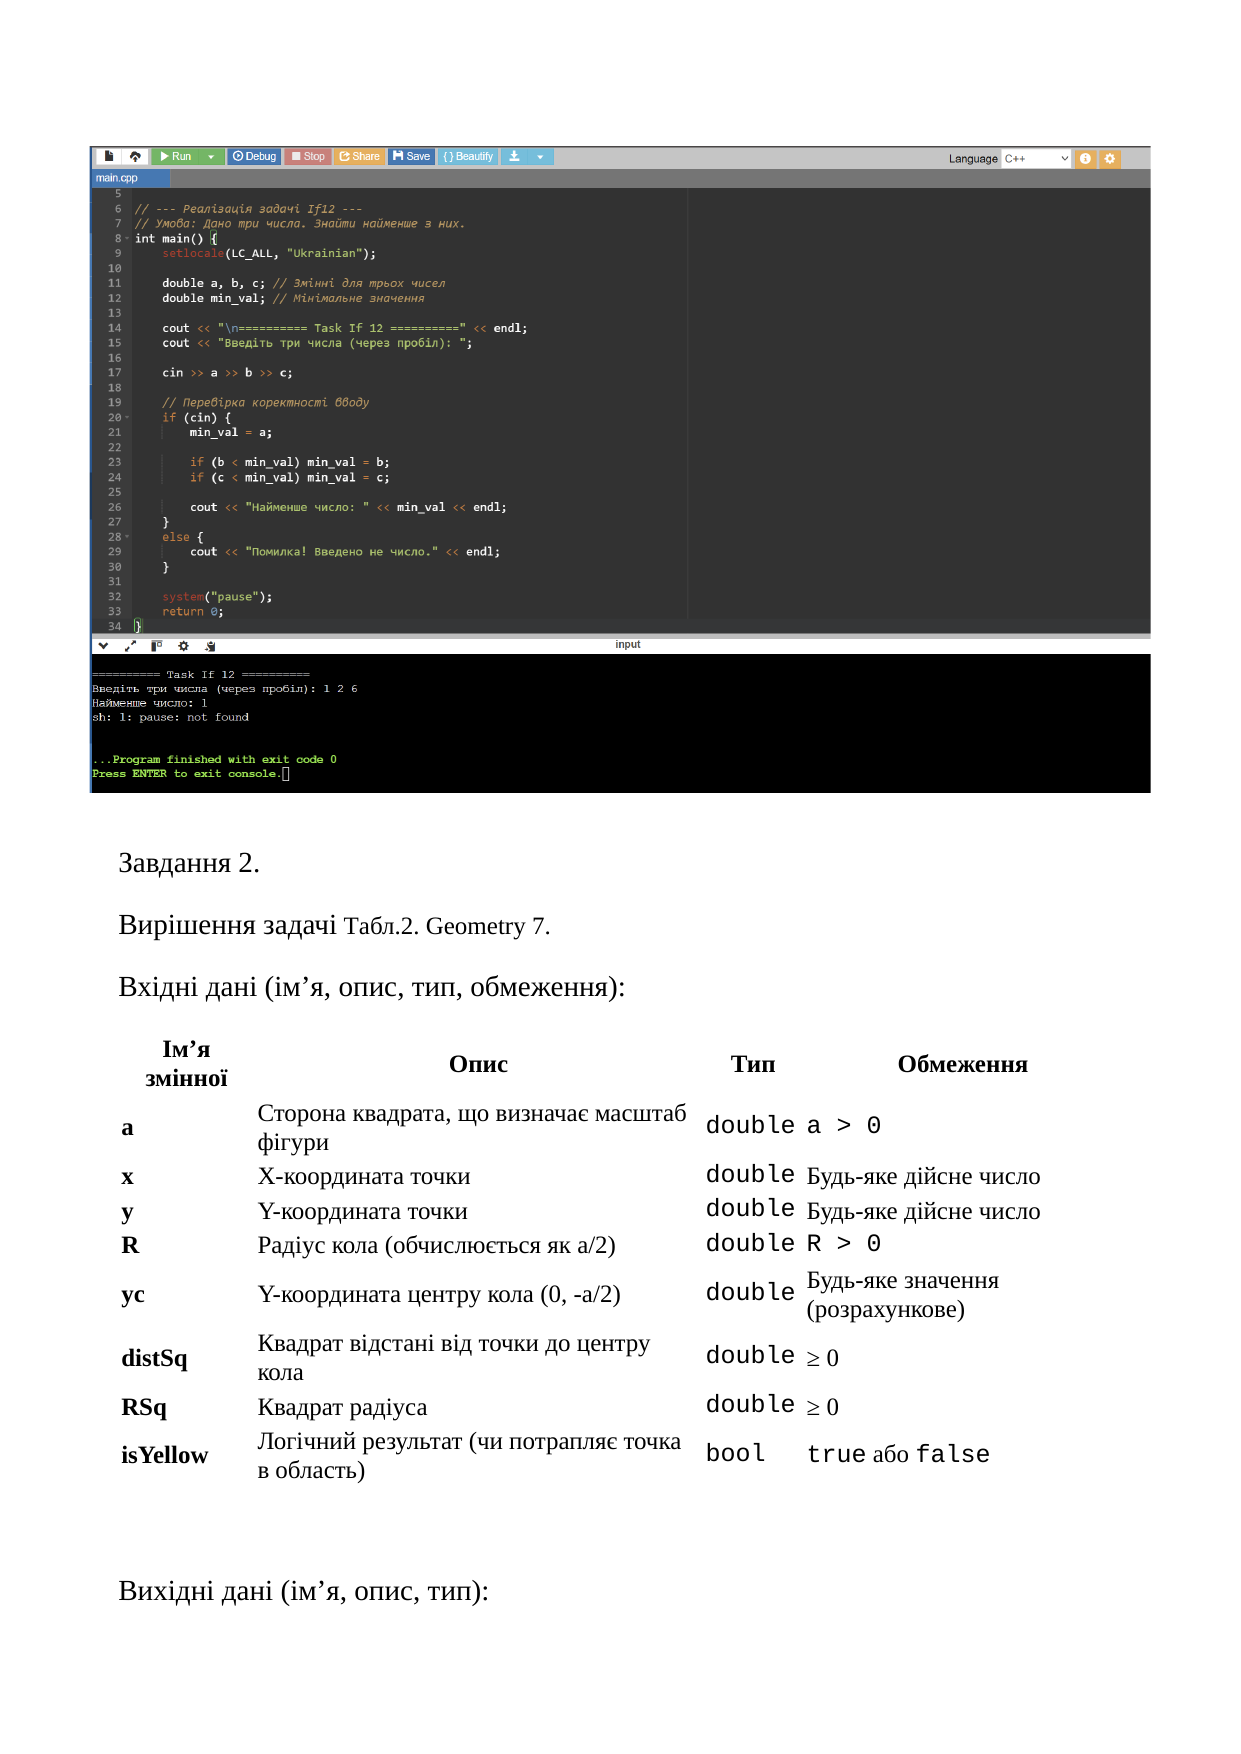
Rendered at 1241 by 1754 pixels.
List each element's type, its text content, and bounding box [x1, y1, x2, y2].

table_header Обмеження [804, 1032, 1122, 1095]
table_cell distSq [118, 1325, 254, 1389]
table_header Ім’я змінної [118, 1032, 254, 1095]
table_cell isYellow [118, 1423, 254, 1487]
picture [89, 146, 1151, 793]
table_cell double [703, 1228, 803, 1262]
table_cell y [118, 1193, 254, 1227]
table_cell true або false [804, 1423, 1122, 1487]
table_cell a [118, 1095, 254, 1158]
table_cell Y-координата центру кола (0, -a/2) [254, 1262, 702, 1325]
table_cell double [703, 1095, 803, 1158]
table_cell Будь-яке дійсне число [804, 1193, 1122, 1227]
text Вирішення задачі Табл.2. Geometry 7. [118, 907, 1122, 941]
table_cell x [118, 1158, 254, 1193]
table_cell R > 0 [804, 1228, 1122, 1262]
table_cell Квадрат радіуса [254, 1389, 702, 1423]
text Вхідні дані (ім’я, опис, тип, обмеження): [118, 969, 1122, 1003]
table_cell RSq [118, 1389, 254, 1423]
table_cell ≥ 0 [804, 1325, 1122, 1389]
table_cell double [703, 1389, 803, 1423]
table_cell a > 0 [804, 1095, 1122, 1158]
table_cell Будь-яке значення (розрахункове) [804, 1262, 1122, 1325]
table_cell bool [703, 1423, 803, 1487]
table_cell Y-координата точки [254, 1193, 702, 1227]
text Вихідні дані (ім’я, опис, тип): [118, 1573, 1122, 1606]
table_header Тип [703, 1032, 803, 1095]
text Завдання 2. [118, 845, 1122, 878]
table_cell Сторона квадрата, що визначає масштаб фігури [254, 1095, 702, 1158]
table_cell X-координата точки [254, 1158, 702, 1193]
table_cell yc [118, 1262, 254, 1325]
table_header Опис [254, 1032, 702, 1095]
table_cell Логічний результат (чи потрапляє точка в область) [254, 1423, 702, 1487]
table_cell double [703, 1325, 803, 1389]
table_cell double [703, 1158, 803, 1193]
table_cell ≥ 0 [804, 1389, 1122, 1423]
table_cell double [703, 1262, 803, 1325]
table_cell double [703, 1193, 803, 1227]
table_cell Квадрат відстані від точки до центру кола [254, 1325, 702, 1389]
table_cell R [118, 1228, 254, 1262]
table_cell Радіус кола (обчислюється як a/2) [254, 1228, 702, 1262]
table_cell Будь-яке дійсне число [804, 1158, 1122, 1193]
